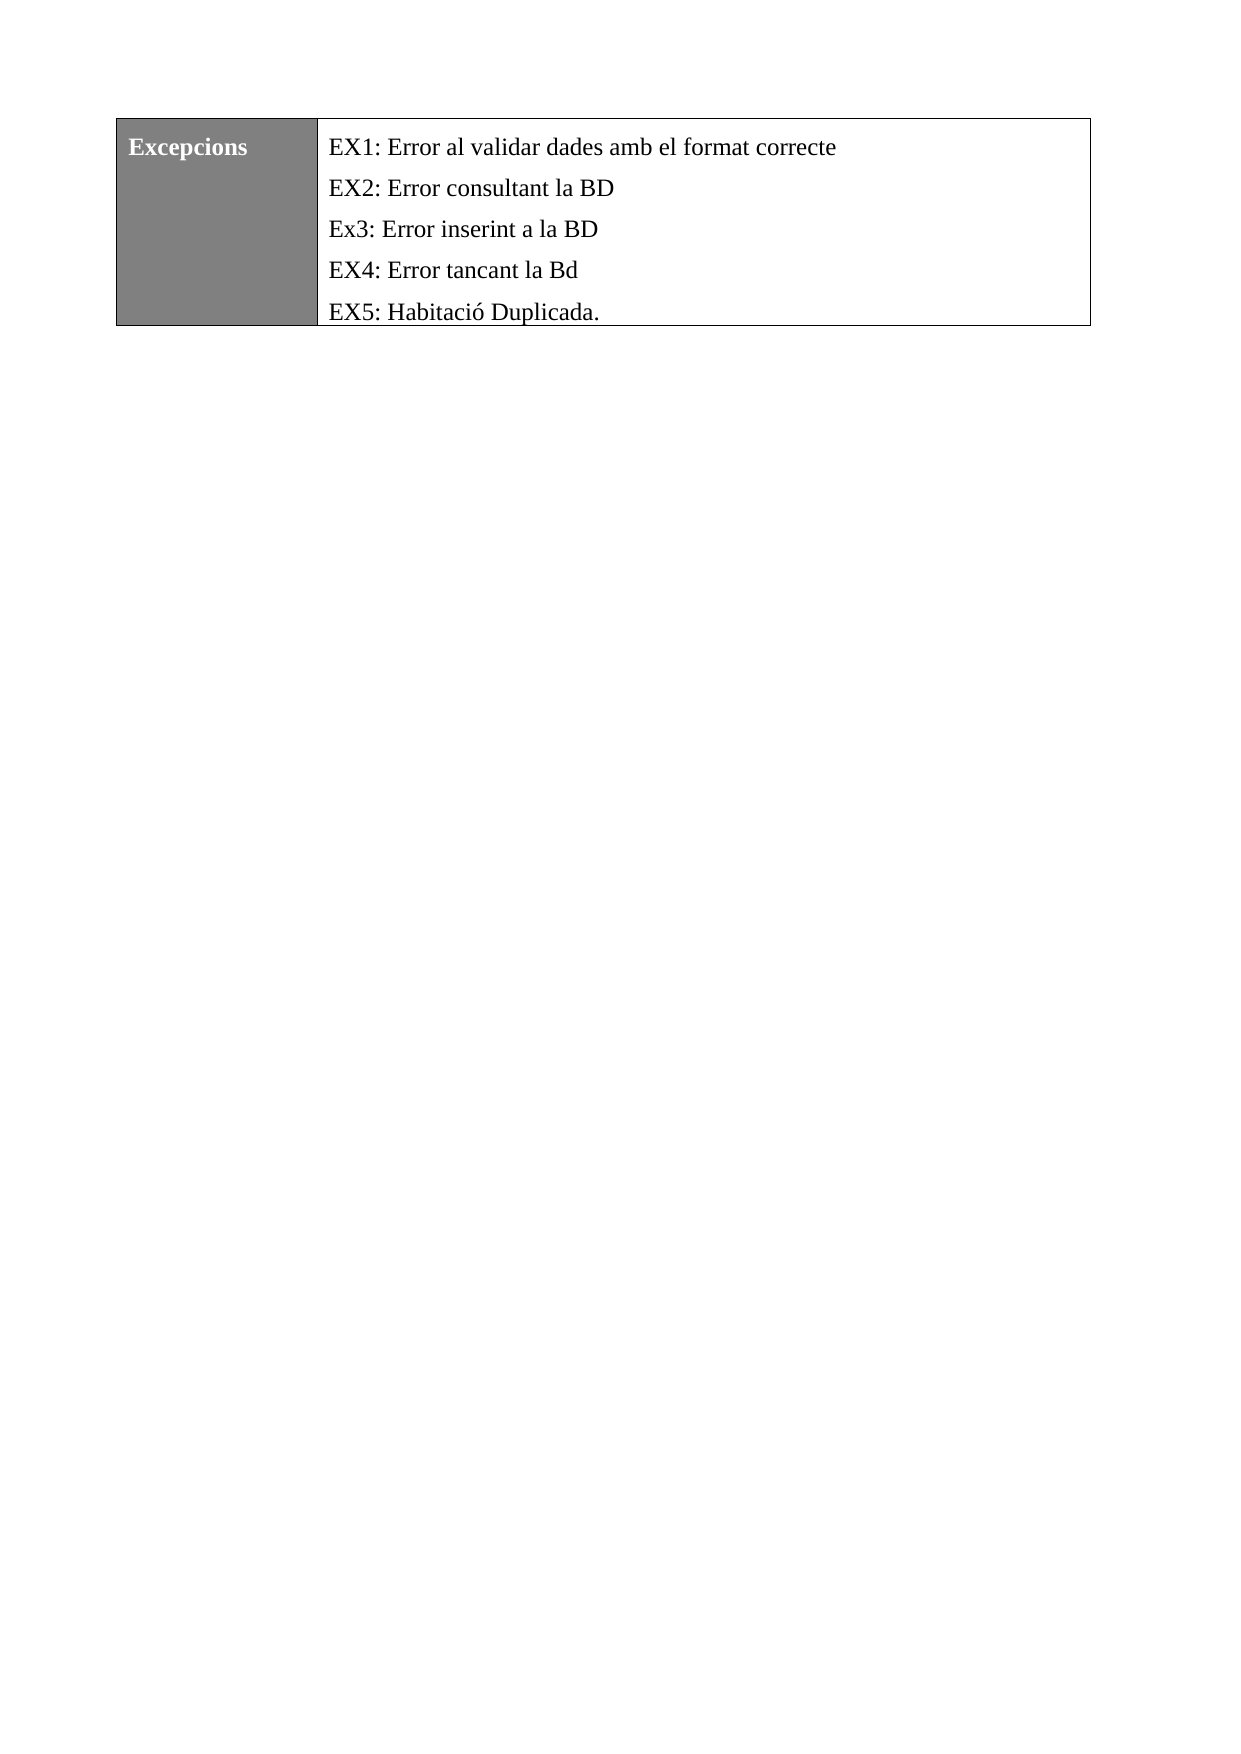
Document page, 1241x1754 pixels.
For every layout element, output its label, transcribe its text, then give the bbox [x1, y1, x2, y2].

table_cell Excepcions [117, 119, 317, 325]
table_cell EX1: Error al validar dades amb el format correcte EX2: Error consultant la BD Ex3: Error inserint a la BD EX4: Error tancant la Bd EX5: Habitació Duplicada. [318, 119, 1090, 325]
